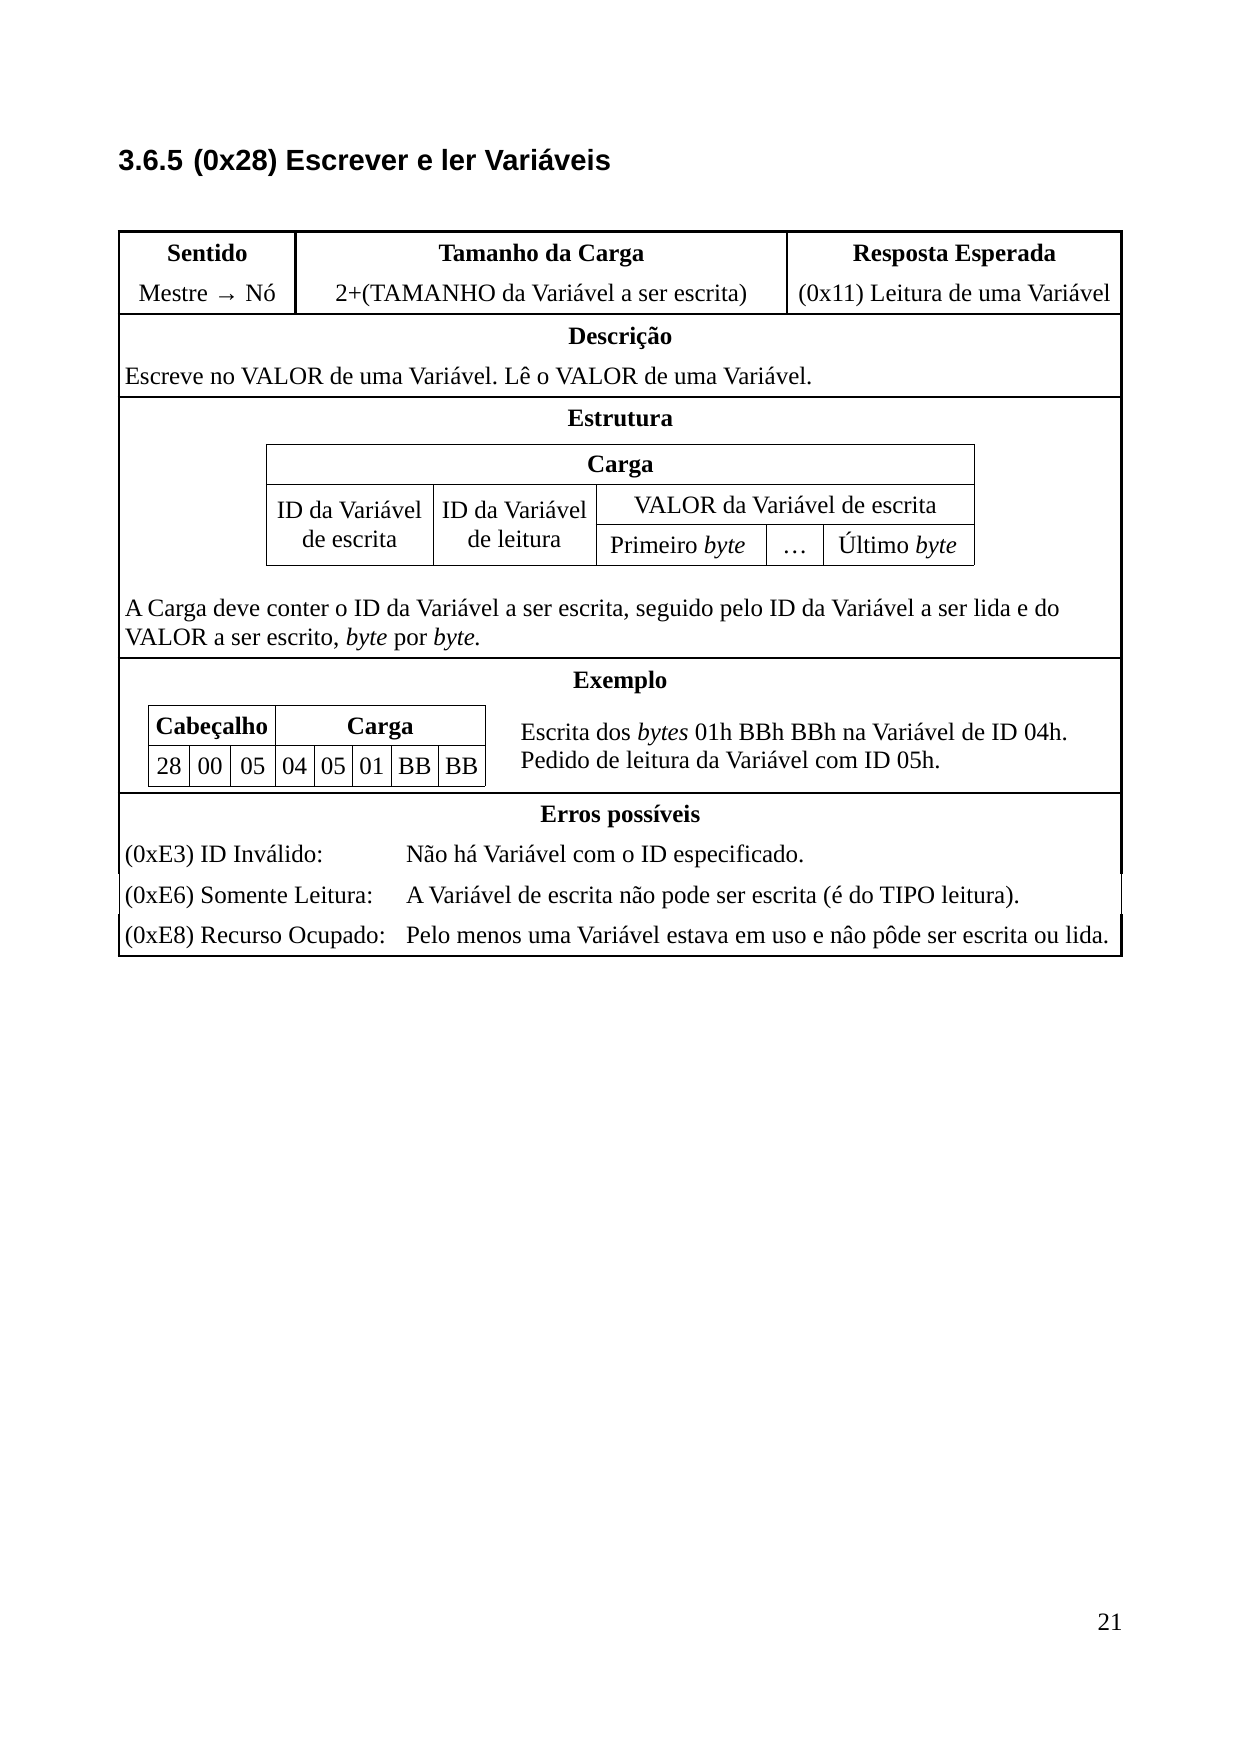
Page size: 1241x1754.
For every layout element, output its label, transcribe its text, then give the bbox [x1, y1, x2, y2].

table_cell Estrutura [120, 398, 1120, 438]
table_cell ID da Variável de leitura [434, 485, 596, 565]
table_cell VALOR da Variável de escrita [597, 485, 974, 524]
table_cell Exemplo [120, 659, 1120, 699]
table_cell (0x11) Leitura de uma Variável [788, 273, 1120, 313]
table_cell 01 [353, 746, 391, 786]
table_cell [120, 699, 514, 791]
table_cell 28 [149, 746, 189, 786]
table_cell (0xE3) ID Inválido: [120, 834, 400, 874]
table_cell … [767, 525, 823, 565]
table_header Sentido [120, 233, 294, 273]
subtitle (0x28) Escrever e ler Variáveis [118, 143, 1122, 177]
table_header Tamanho da Carga [297, 233, 786, 273]
table_cell Escreve no VALOR de uma Variável. Lê o VALOR de uma Variável. [120, 355, 1120, 396]
table_cell BB [392, 746, 438, 786]
table_header Cabeçalho [149, 706, 275, 745]
table_cell 00 [190, 746, 230, 786]
table_header Carga [276, 706, 485, 745]
table_cell Último byte [824, 525, 974, 565]
table_cell 2+(TAMANHO da Variável a ser escrita) [297, 273, 786, 313]
table_cell 05 [315, 746, 352, 786]
table_cell Primeiro byte [597, 525, 766, 565]
table_cell (0xE6) Somente Leitura: [120, 874, 400, 914]
table_header Carga [267, 445, 974, 484]
table_cell BB [439, 746, 485, 786]
table_cell Descrição [120, 315, 1120, 355]
table_cell (0xE8) Recurso Ocupado: [120, 914, 400, 954]
table_cell ID da Variável de escrita [267, 485, 433, 565]
table_cell Não há Variável com o ID especificado. [400, 834, 1120, 874]
table_cell Erros possíveis [120, 794, 1120, 834]
table_cell Escrita dos bytes 01h BBh BBh na Variável de ID 04h. Pedido de leitura da Variável com ID 05h. [515, 699, 1120, 791]
table_header Resposta Esperada [788, 233, 1120, 273]
table_cell A Carga deve conter o ID da Variável a ser escrita, seguido pelo ID da Variável a ser lida e do VALOR a ser escrito, byte por byte. [120, 438, 1120, 657]
table_cell 04 [276, 746, 314, 786]
table_cell Pelo menos uma Variável estava em uso e nâo pôde ser escrita ou lida. [400, 914, 1120, 954]
table_cell 05 [231, 746, 275, 786]
table_cell A Variável de escrita não pode ser escrita (é do TIPO leitura). [400, 874, 1121, 914]
table_cell Mestre → Nó [120, 273, 294, 313]
